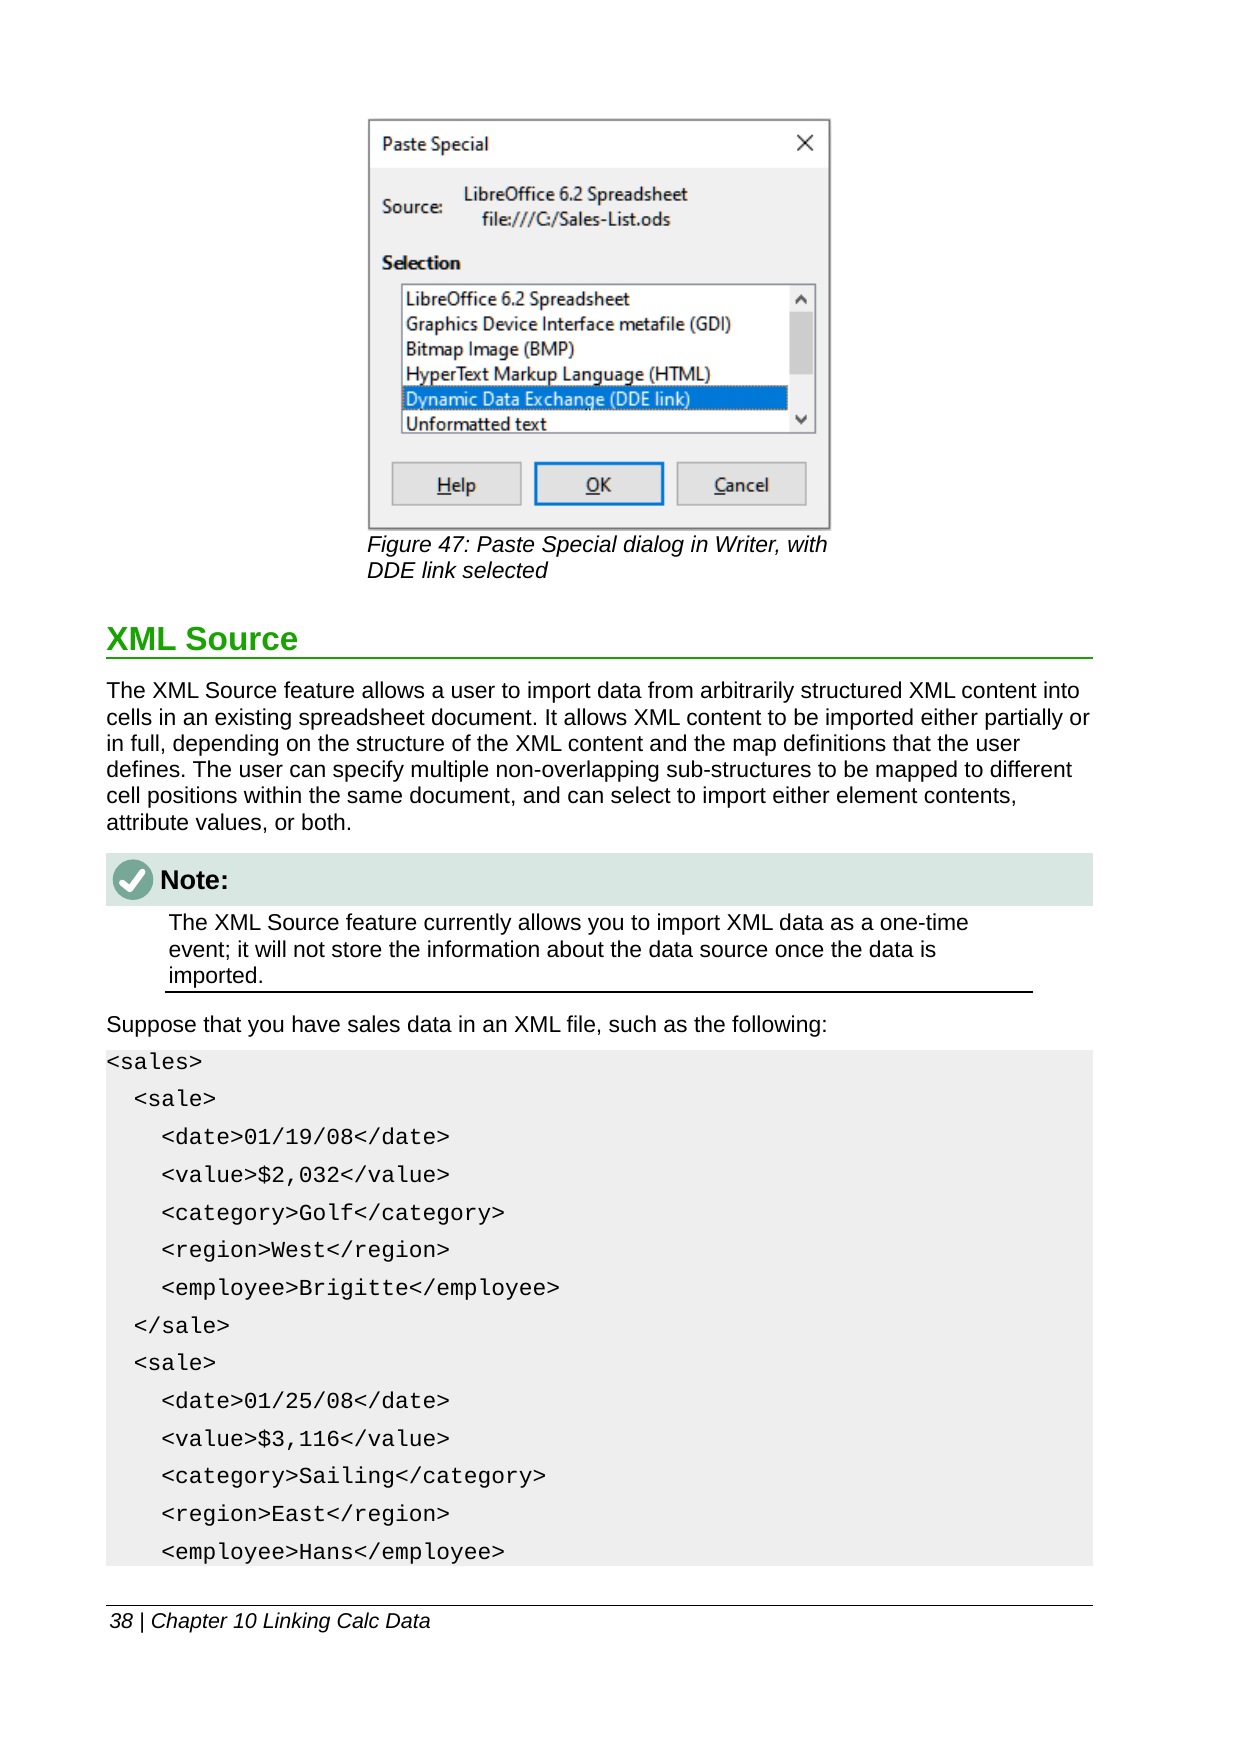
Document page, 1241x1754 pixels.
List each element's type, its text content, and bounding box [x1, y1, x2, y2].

text <value>$2,032</value> [106, 1163, 1093, 1189]
text <sale> [106, 1088, 1093, 1114]
text <sale> [106, 1352, 1093, 1378]
text <region>West</region> [106, 1239, 1093, 1264]
text <date>01/25/08</date> [106, 1389, 1093, 1415]
subtitle Note: [106, 853, 1093, 906]
text <region>East</region> [106, 1503, 1093, 1528]
text <category>Sailing</category> [106, 1465, 1093, 1491]
text <date>01/19/08</date> [106, 1126, 1093, 1151]
subtitle XML Source [106, 619, 1093, 657]
text <category>Golf</category> [106, 1201, 1093, 1227]
text Suppose that you have sales data in an XML file, such as the following: [106, 1011, 1093, 1038]
text <value>$3,116</value> [106, 1427, 1093, 1453]
picture [367, 118, 832, 531]
text </sale> [106, 1314, 1093, 1340]
text The XML Source feature currently allows you to import XML data as a one-time event; it will not store the information about the data source once the data is imported. [165, 906, 1033, 991]
text Figure 47: Paste Special dialog in Writer, with DDE link selected [367, 531, 832, 584]
text <sales> [106, 1050, 1093, 1076]
text The XML Source feature allows a user to import data from arbitrarily structured XML content into cells in an existing spreadsheet document. It allows XML content to be imported either partially or in full, depending on the structure of the XML content and the map definitions that the user defines. The user can specify multiple non-overlapping sub-structures to be mapped to different cell positions within the same document, and can select to import either element contents, attribute values, or both. [106, 677, 1093, 835]
text <employee>Brigitte</employee> [106, 1276, 1093, 1302]
text <employee>Hans</employee> [106, 1540, 1093, 1566]
